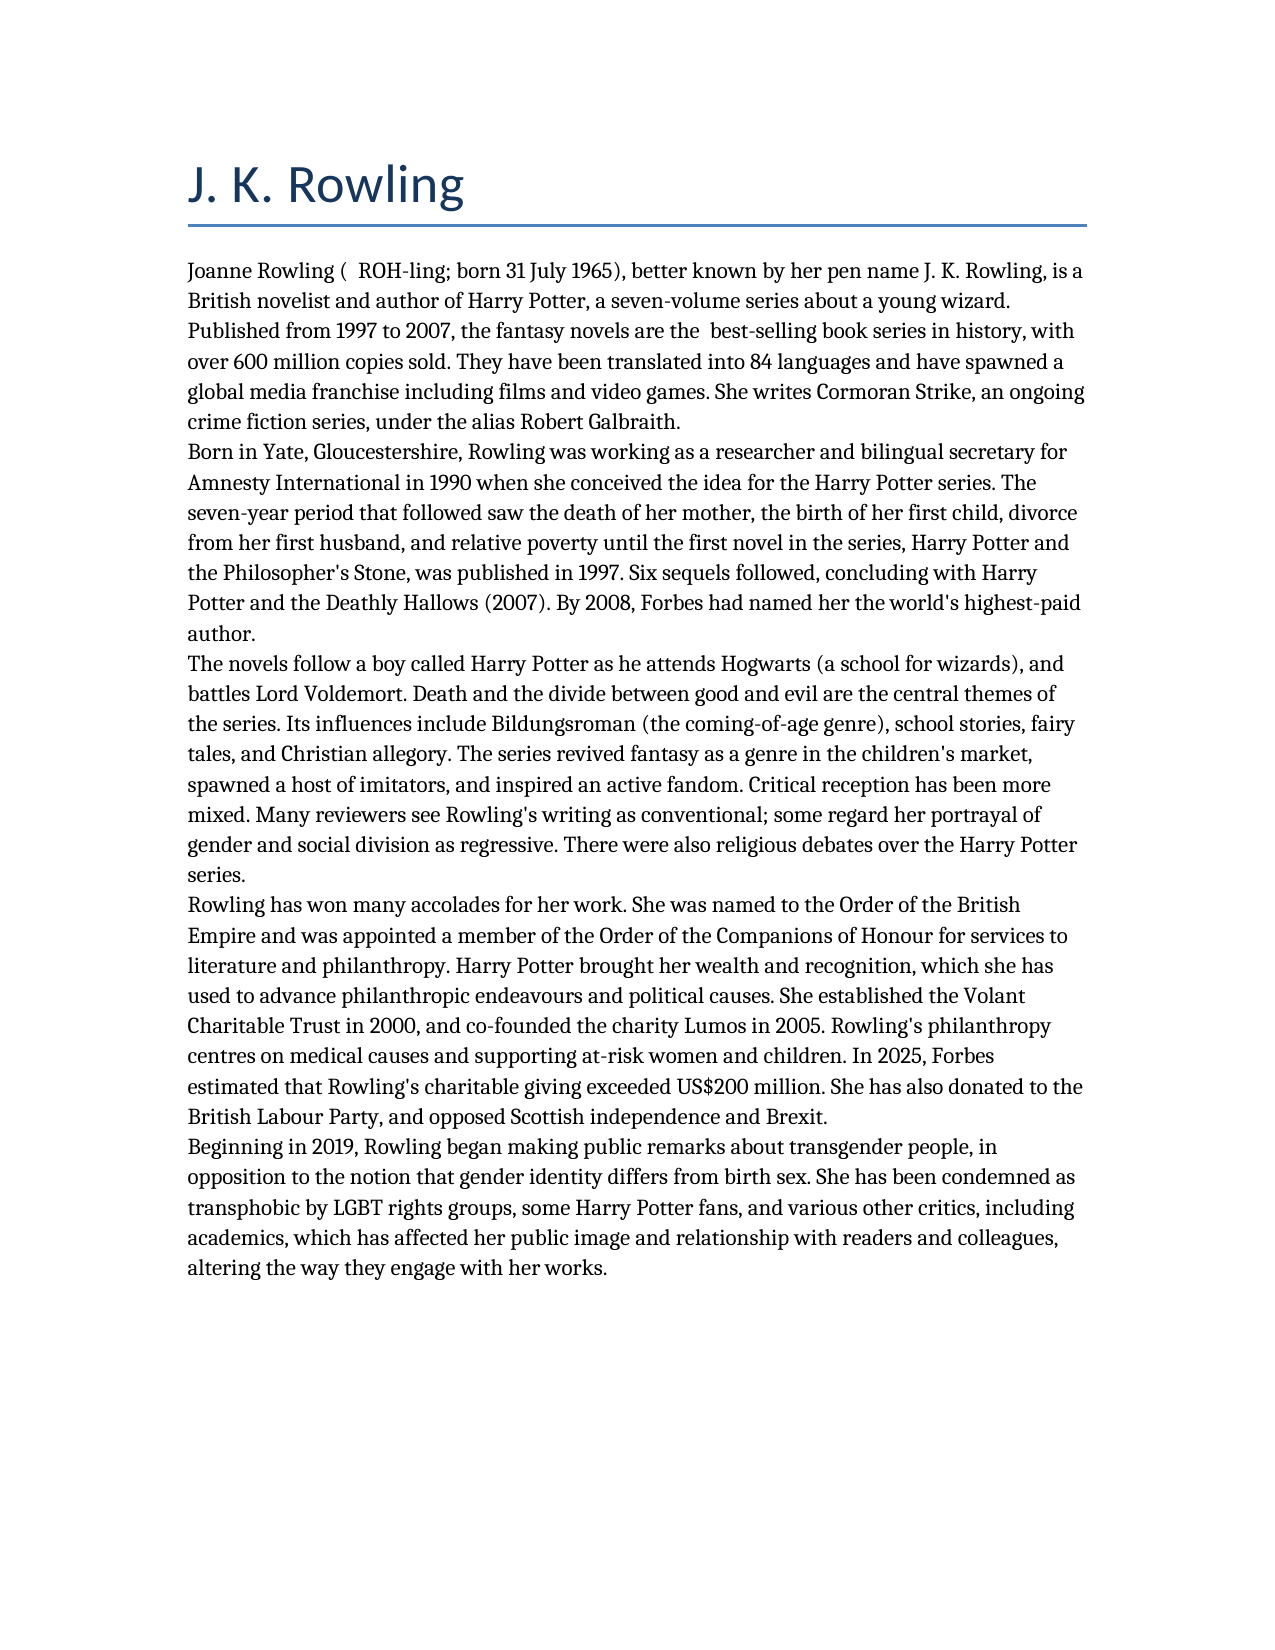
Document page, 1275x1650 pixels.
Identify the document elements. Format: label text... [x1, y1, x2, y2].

title J. K. Rowling [187, 150, 1087, 227]
text Joanne Rowling ( ROH-ling; born 31 July 1965), better known by her pen name J. K. Rowling, is a British novelist and author of Harry Potter, a seven-volume series about a young wizard. Published from 1997 to 2007, the fantasy novels are the best-selling book series in history, with over 600 million copies sold. They have been translated into 84 languages and have spawned a global media franchise including films and video games. She writes Cormoran Strike, an ongoing crime fiction series, under the alias Robert Galbraith. Born in Yate, Gloucestershire, Rowling was working as a researcher and bilingual secretary for Amnesty International in 1990 when she conceived the idea for the Harry Potter series. The seven-year period that followed saw the death of her mother, the birth of her first child, divorce from her first husband, and relative poverty until the first novel in the series, Harry Potter and the Philosopher's Stone, was published in 1997. Six sequels followed, concluding with Harry Potter and the Deathly Hallows (2007). By 2008, Forbes had named her the world's highest-paid author. The novels follow a boy called Harry Potter as he attends Hogwarts (a school for wizards), and battles Lord Voldemort. Death and the divide between good and evil are the central themes of the series. Its influences include Bildungsroman (the coming-of-age genre), school stories, fairy tales, and Christian allegory. The series revived fantasy as a genre in the children's market, spawned a host of imitators, and inspired an active fandom. Critical reception has been more mixed. Many reviewers see Rowling's writing as conventional; some regard her portrayal of gender and social division as regressive. There were also religious debates over the Harry Potter series. Rowling has won many accolades for her work. She was named to the Order of the British Empire and was appointed a member of the Order of the Companions of Honour for services to literature and philanthropy. Harry Potter brought her wealth and recognition, which she has used to advance philanthropic endeavours and political causes. She established the Volant Charitable Trust in 2000, and co-founded the charity Lumos in 2005. Rowling's philanthropy centres on medical causes and supporting at-risk women and children. In 2025, Forbes estimated that Rowling's charitable giving exceeded US$200 million. She has also donated to the British Labour Party, and opposed Scottish independence and Brexit. Beginning in 2019, Rowling began making public remarks about transgender people, in opposition to the notion that gender identity differs from birth sex. She has been condemned as transphobic by LGBT rights groups, some Harry Potter fans, and various other critics, including academics, which has affected her public image and relationship with readers and colleagues, altering the way they engage with her works. [187, 258, 1087, 1281]
